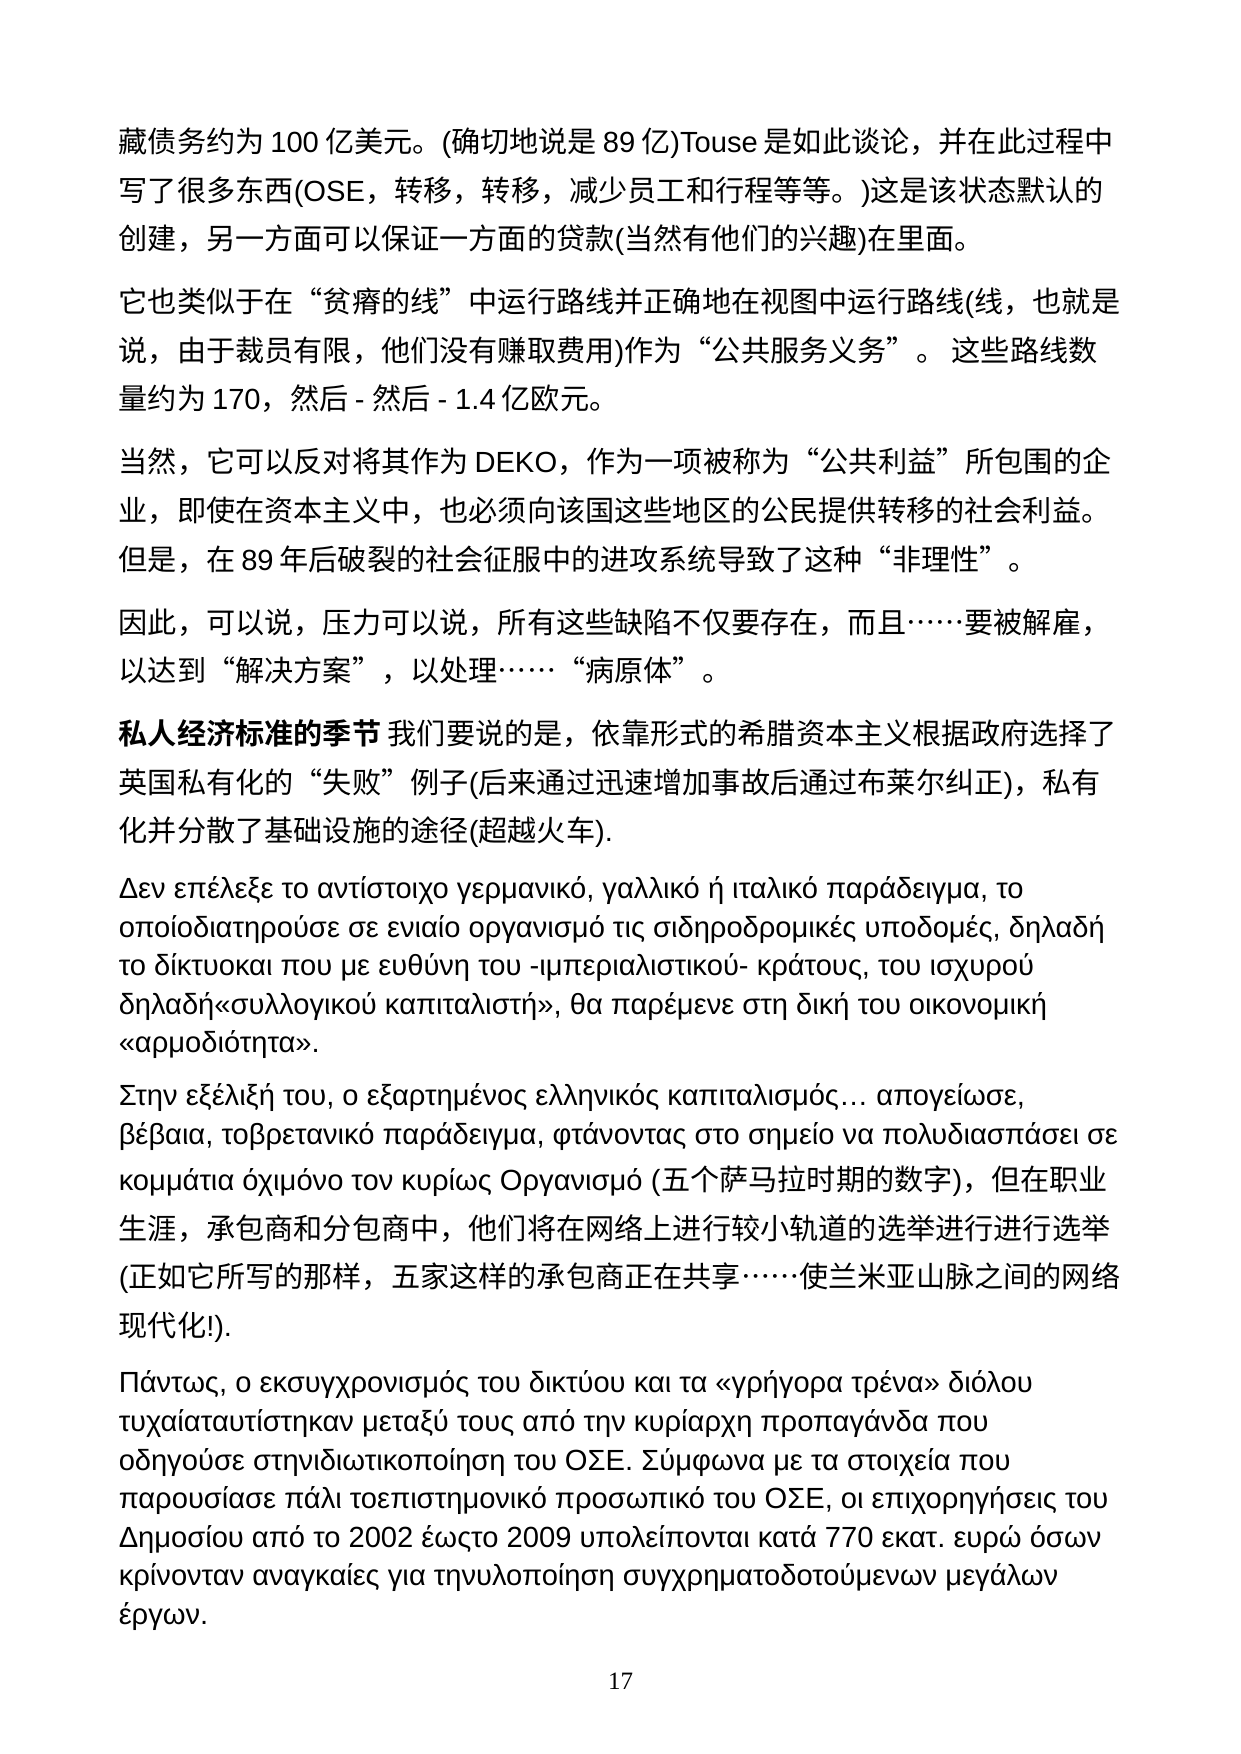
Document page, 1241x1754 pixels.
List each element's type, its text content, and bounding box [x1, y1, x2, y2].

text 因此，可以说，压力可以说，所有这些缺陷不仅要存在，而且……要被解雇，以达到“解决方案”，以处理……“病原体”。 [118, 599, 1122, 690]
text Δεν επέλεξε το αντίστοιχο γερμανικό, γαλλικό ή ιταλικό παράδειγμα, το οποίοδιατηρούσε σε ενιαίο οργανισμό τις σιδηροδρομικές υποδομές, δηλαδή το δίκτυοκαι που με ευθύνη του -ιμπεριαλιστικού- κράτους, του ισχυρού δηλαδή«συλλογικού καπιταλιστή», θα παρέμενε στη δική του οικονομική «αρμοδιότητα». [118, 871, 1122, 1059]
text 私人经济标准的季节 我们要说的是，依靠形式的希腊资本主义根据政府选择了英国私有化的“失败”例子(后来通过迅速增加事故后通过布莱尔纠正)，私有化并分散了基础设施的途径(超越火车). [118, 711, 1122, 850]
text Στην εξέλιξή του, ο εξαρτημένος ελληνικός καπιταλισμός… απογείωσε, βέβαια, τοβρετανικό παράδειγμα, φτάνοντας στο σημείο να πολυδιασπάσει σε κομμάτια όχιμόνο τον κυρίως Οργανισμό (五个萨马拉时期的数字)，但在职业生涯，承包商和分包商中，他们将在网络上进行较小轨道的选举进行进行选举(正如它所写的那样，五家这样的承包商正在共享……使兰米亚山脉之间的网络现代化!). [118, 1078, 1122, 1344]
text 它也类似于在“贫瘠的线”中运行路线并正确地在视图中运行路线(线，也就是说，由于裁员有限，他们没有赚取费用)作为“公共服务义务”。 这些路线数量约为170，然后 - 然后 - 1.4亿欧元。 [118, 279, 1122, 418]
text 藏债务约为100亿美元。(确切地说是89亿)Touse是如此谈论，并在此过程中写了很多东西(OSE，转移，转移，减少员工和行程等等。)这是该状态默认的创建，另一方面可以保证一方面的贷款(当然有他们的兴趣)在里面。 [118, 118, 1122, 258]
text Πάντως, ο εκσυγχρονισμός του δικτύου και τα «γρήγορα τρένα» διόλου τυχαίαταυτίστηκαν μεταξύ τους από την κυρίαρχη προπαγάνδα που οδηγούσε στηνιδιωτικοποίηση του ΟΣΕ. Σύμφωνα με τα στοιχεία που παρουσίασε πάλι τοεπιστημονικό προσωπικό του ΟΣΕ, οι επιχορηγήσεις του Δημοσίου από το 2002 έωςτο 2009 υπολείπονται κατά 770 εκατ. ευρώ όσων κρίνονταν αναγκαίες για τηνυλοποίηση συγχρηματοδοτούμενων μεγάλων έργων. [118, 1365, 1122, 1630]
text 当然，它可以反对将其作为DEKO，作为一项被称为“公共利益”所包围的企业，即使在资本主义中，也必须向该国这些地区的公民提供转移的社会利益。 但是，在89年后破裂的社会征服中的进攻系统导致了这种“非理性”。 [118, 439, 1122, 578]
